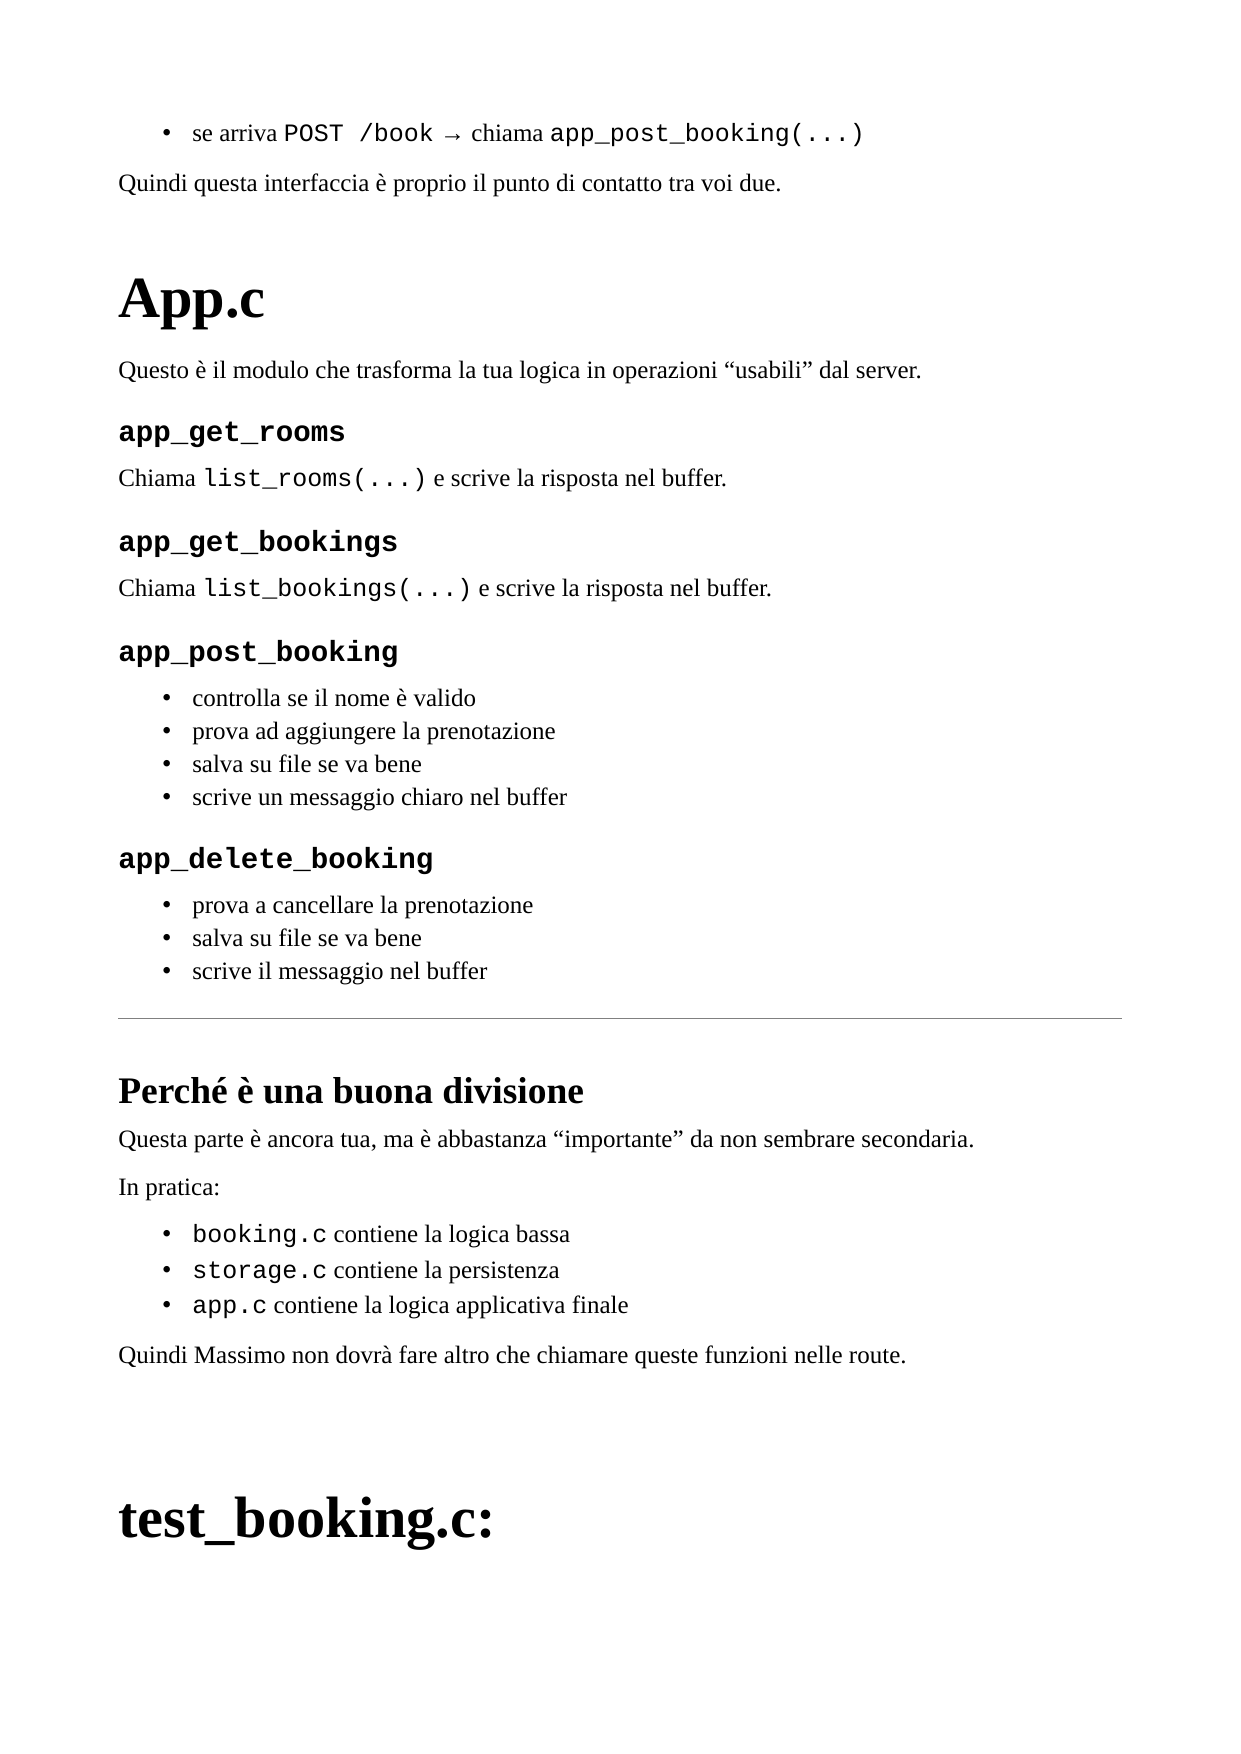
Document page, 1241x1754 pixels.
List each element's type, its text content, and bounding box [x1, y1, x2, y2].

list booking.c contiene la logica bassa [162, 1219, 1122, 1250]
subtitle app_delete_booking [118, 844, 1122, 877]
text In pratica: [118, 1172, 1122, 1200]
text test_booking.c: [118, 1483, 1122, 1550]
list app.c contiene la logica applicativa finale [162, 1290, 1122, 1321]
subtitle app_post_booking [118, 637, 1122, 670]
subtitle app_get_bookings [118, 527, 1122, 560]
list scrive un messaggio chiaro nel buffer [162, 782, 1122, 811]
list salva su file se va bene [162, 749, 1122, 778]
text Quindi questa interfaccia è proprio il punto di contatto tra voi due. [118, 168, 1122, 197]
subtitle app_get_rooms [118, 417, 1122, 450]
list prova a cancellare la prenotazione [162, 890, 1122, 918]
text Quindi Massimo non dovrà fare altro che chiamare queste funzioni nelle route. [118, 1340, 1122, 1369]
list controlla se il nome è valido [162, 683, 1122, 712]
list se arriva POST /book → chiama app_post_booking(...) [162, 118, 1122, 149]
text Chiama list_bookings(...) e scrive la risposta nel buffer. [118, 573, 1122, 604]
subtitle Perché è una buona divisione [118, 1068, 1122, 1112]
text Questo è il modulo che trasforma la tua logica in operazioni “usabili” dal server. [118, 355, 1122, 384]
list prova ad aggiungere la prenotazione [162, 716, 1122, 745]
list scrive il messaggio nel buffer [162, 956, 1122, 984]
list salva su file se va bene [162, 923, 1122, 951]
text App.c [118, 263, 1122, 330]
list storage.c contiene la persistenza [162, 1255, 1122, 1286]
text Chiama list_rooms(...) e scrive la risposta nel buffer. [118, 463, 1122, 493]
text Questa parte è ancora tua, ma è abbastanza “importante” da non sembrare secondaria. [118, 1124, 1122, 1153]
